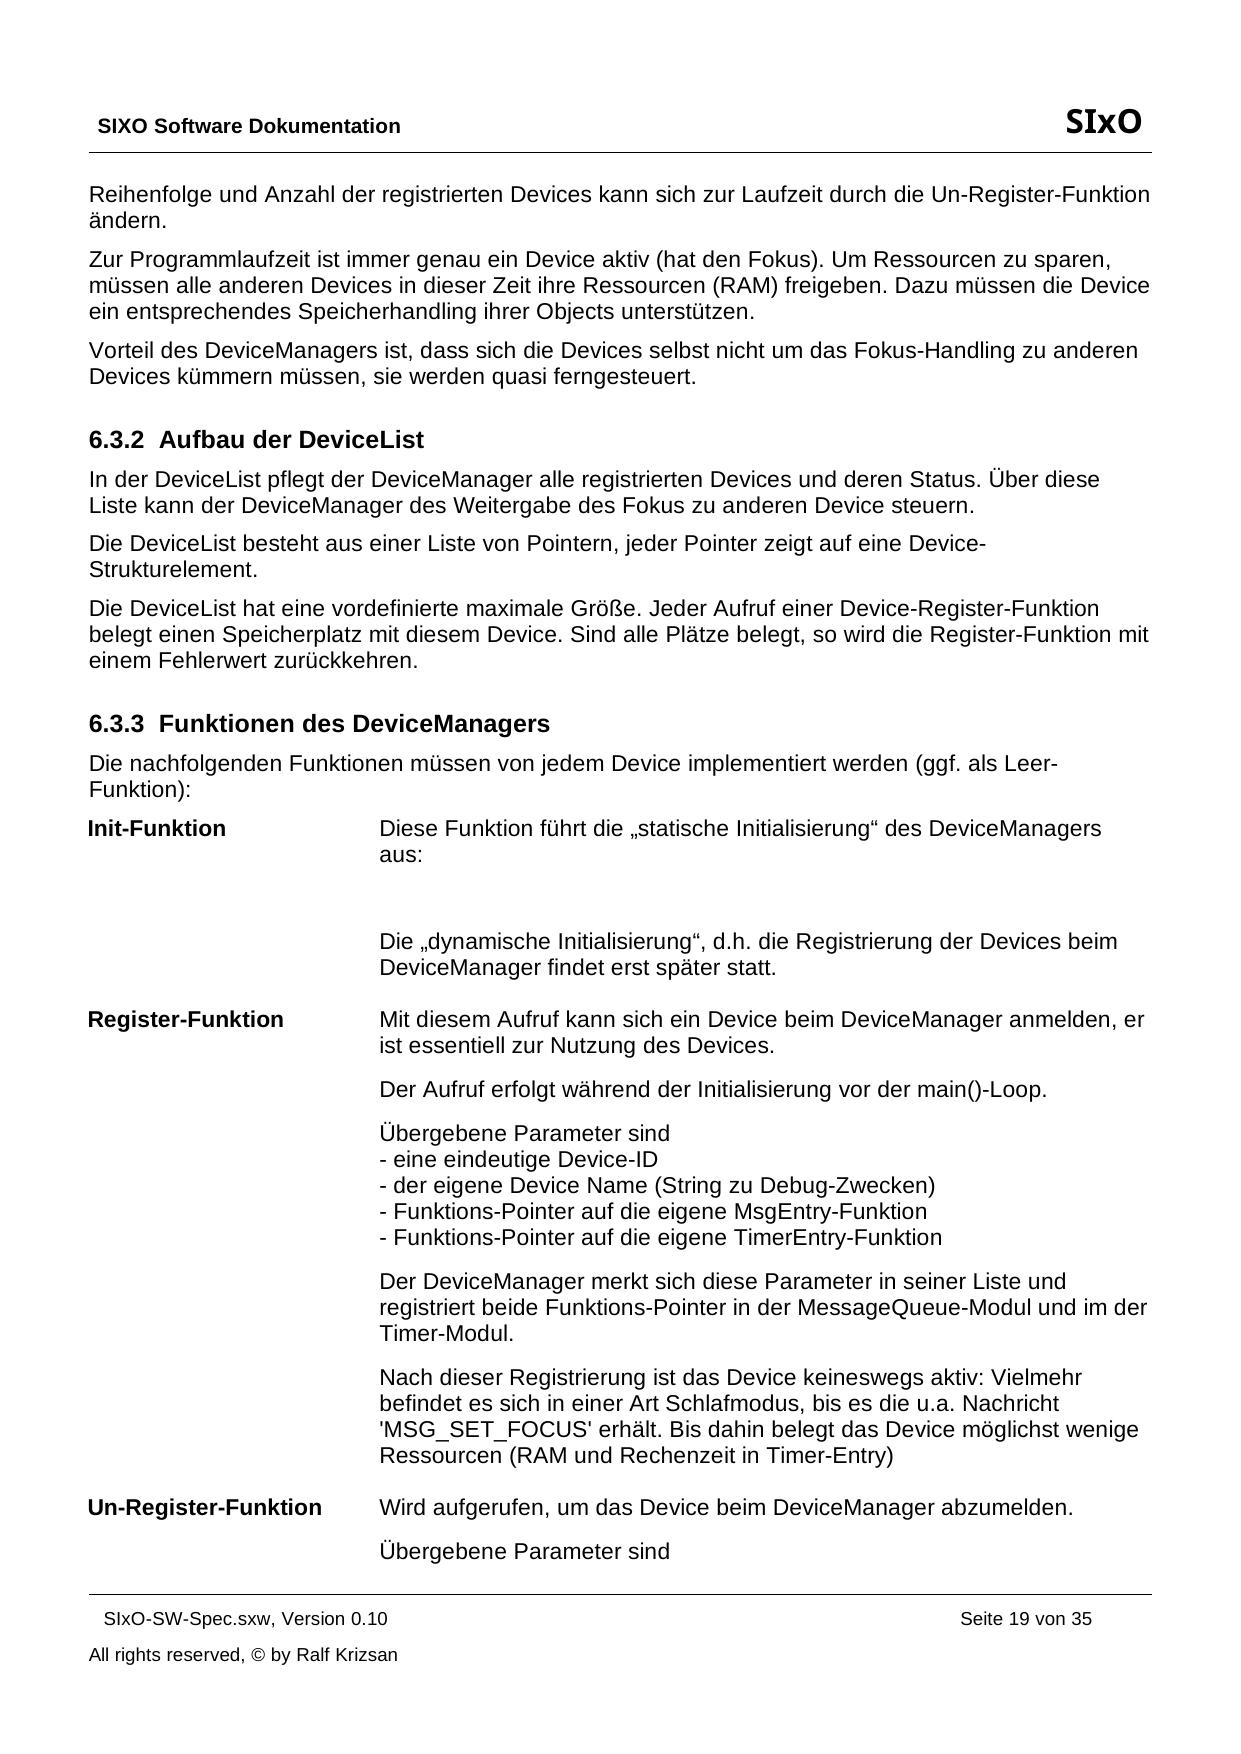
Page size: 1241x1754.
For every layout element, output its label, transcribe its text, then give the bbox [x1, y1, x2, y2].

subtitle Aufbau der DeviceList [88, 426, 1152, 454]
text Reihenfolge und Anzahl der registrierten Devices kann sich zur Laufzeit durch die Un-Register-Funktion ändern. [88, 182, 1152, 234]
table_header Init-Funktion [87, 815, 379, 1007]
table_cell Wird aufgerufen, um das Device beim DeviceManager abzumelden. Übergebene Parameter sind [379, 1494, 1152, 1564]
text Die DeviceList hat eine vordefinierte maximale Größe. Jeder Aufruf einer Device-Register-Funktion belegt einen Speicherplatz mit diesem Device. Sind alle Plätze belegt, so wird die Register-Funktion mit einem Fehlerwert zurückkehren. [88, 595, 1152, 673]
text Die nachfolgenden Funktionen müssen von jedem Device implementiert werden (ggf. als Leer-Funktion): [88, 751, 1152, 803]
table_cell Register-Funktion [87, 1007, 379, 1494]
table_header Diese Funktion führt die „statische Initialisierung“ des DeviceManagers aus: Die „dynamische Initialisierung“, d.h. die Registrierung der Devices beim DeviceManager findet erst später statt. [379, 815, 1152, 1007]
text Die DeviceList besteht aus einer Liste von Pointern, jeder Pointer zeigt auf eine Device-Strukturelement. [88, 531, 1152, 583]
text Zur Programmlaufzeit ist immer genau ein Device aktiv (hat den Fokus). Um Ressourcen zu sparen, müssen alle anderen Devices in dieser Zeit ihre Ressourcen (RAM) freigeben. Dazu müssen die Device ein entsprechendes Speicherhandling ihrer Objects unterstützen. [88, 246, 1152, 324]
table_cell Un-Register-Funktion [87, 1494, 379, 1564]
table_cell Mit diesem Aufruf kann sich ein Device beim DeviceManager anmelden, er ist essentiell zur Nutzung des Devices. Der Aufruf erfolgt während der Initialisierung vor der main()-Loop. Übergebene Parameter sind - eine eindeutige Device-ID - der eigene Device Name (String zu Debug-Zwecken) - Funktions-Pointer auf die eigene MsgEntry-Funktion - Funktions-Pointer auf die eigene TimerEntry-Funktion Der DeviceManager merkt sich diese Parameter in seiner Liste und registriert beide Funktions-Pointer in der MessageQueue-Modul und im der Timer-Modul. Nach dieser Registrierung ist das Device keineswegs aktiv: Vielmehr befindet es sich in einer Art Schlafmodus, bis es die u.a. Nachricht 'MSG_SET_FOCUS' erhält. Bis dahin belegt das Device möglichst wenige Ressourcen (RAM und Rechenzeit in Timer-Entry) [379, 1007, 1152, 1494]
subtitle Funktionen des DeviceManagers [88, 710, 1152, 738]
text In der DeviceList pflegt der DeviceManager alle registrierten Devices und deren Status. Über diese Liste kann der DeviceManager des Weitergabe des Fokus zu anderen Device steuern. [88, 466, 1152, 518]
text Vorteil des DeviceManagers ist, dass sich die Devices selbst nicht um das Fokus-Handling zu anderen Devices kümmern müssen, sie werden quasi ferngesteuert. [88, 337, 1152, 389]
